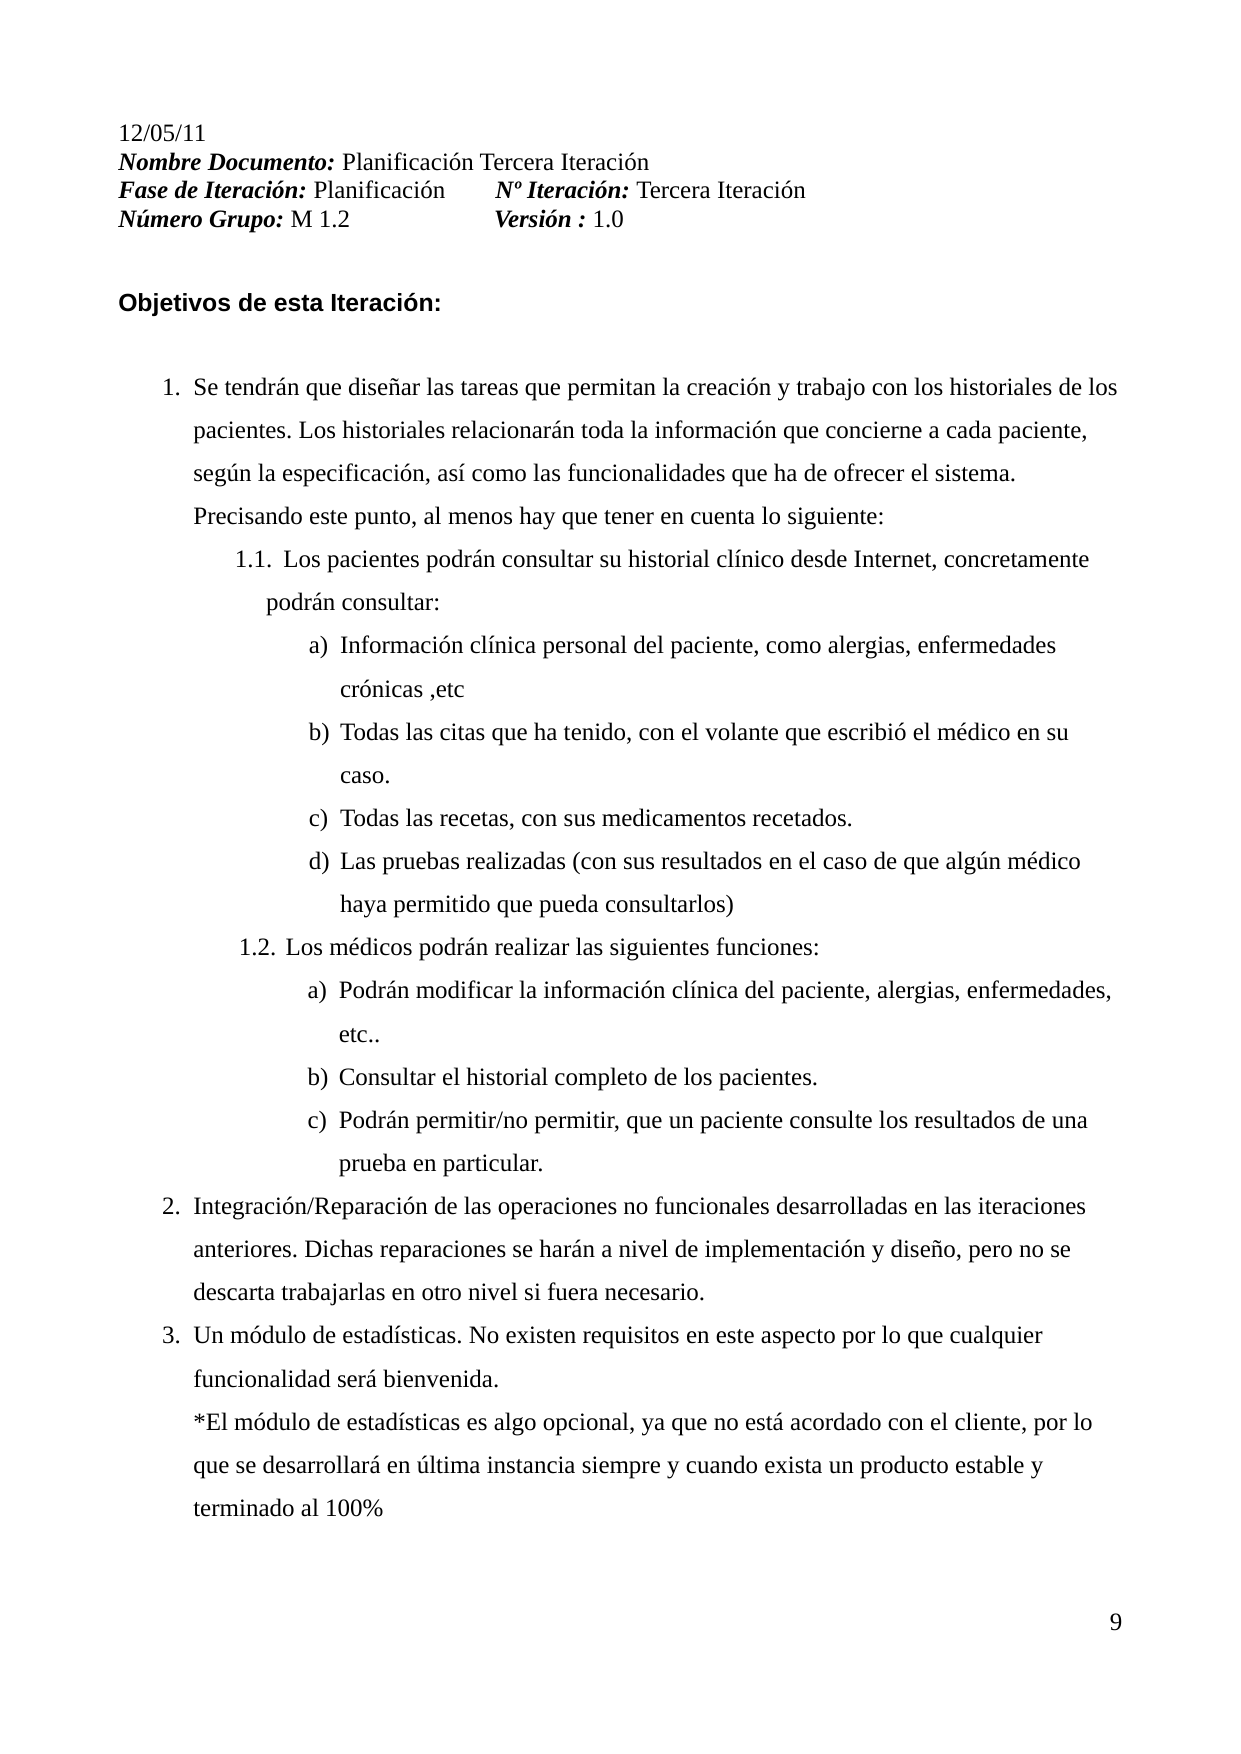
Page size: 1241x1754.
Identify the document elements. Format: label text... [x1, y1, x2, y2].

list Se tendrán que diseñar las tareas que permitan la creación y trabajo con los historiales de los pacientes. Los historiales relacionarán toda la información que concierne a cada paciente, según la especificación, así como las funcionalidades que ha de ofrecer el sistema. [156, 372, 1122, 487]
list Consultar el historial completo de los pacientes. [301, 1062, 1122, 1091]
list Podrán permitir/no permitir, que un paciente consulte los resultados de una prueba en particular. [301, 1105, 1122, 1177]
list Información clínica personal del paciente, como alergias, enfermedades crónicas ,etc [302, 631, 1122, 702]
list *El módulo de estadísticas es algo opcional, ya que no está acordado con el cliente, por lo que se desarrollará en última instancia siempre y cuando exista un producto estable y terminado al 100% [156, 1407, 1122, 1522]
list Todas las citas que ha tenido, con el volante que escribió el médico en su caso. [302, 717, 1122, 789]
list Integración/Reparación de las operaciones no funcionales desarrolladas en las iteraciones anteriores. Dichas reparaciones se harán a nivel de implementación y diseño, pero no se descarta trabajarlas en otro nivel si fuera necesario. [156, 1191, 1122, 1306]
list Un módulo de estadísticas. No existen requisitos en este aspecto por lo que cualquier funcionalidad será bienvenida. [156, 1321, 1122, 1392]
list Precisando este punto, al menos hay que tener en cuenta lo siguiente: [156, 501, 1122, 530]
list Todas las recetas, con sus medicamentos recetados. [302, 803, 1122, 832]
list Los pacientes podrán consultar su historial clínico desde Internet, concretamente podrán consultar: [228, 544, 1122, 616]
subtitle Objetivos de esta Iteración: [118, 288, 1122, 316]
list Las pruebas realizadas (con sus resultados en el caso de que algún médico haya permitido que pueda consultarlos) [302, 846, 1122, 918]
list Los médicos podrán realizar las siguientes funciones: [232, 932, 1122, 961]
list Podrán modificar la información clínica del paciente, alergias, enfermedades, etc.. [301, 976, 1122, 1047]
